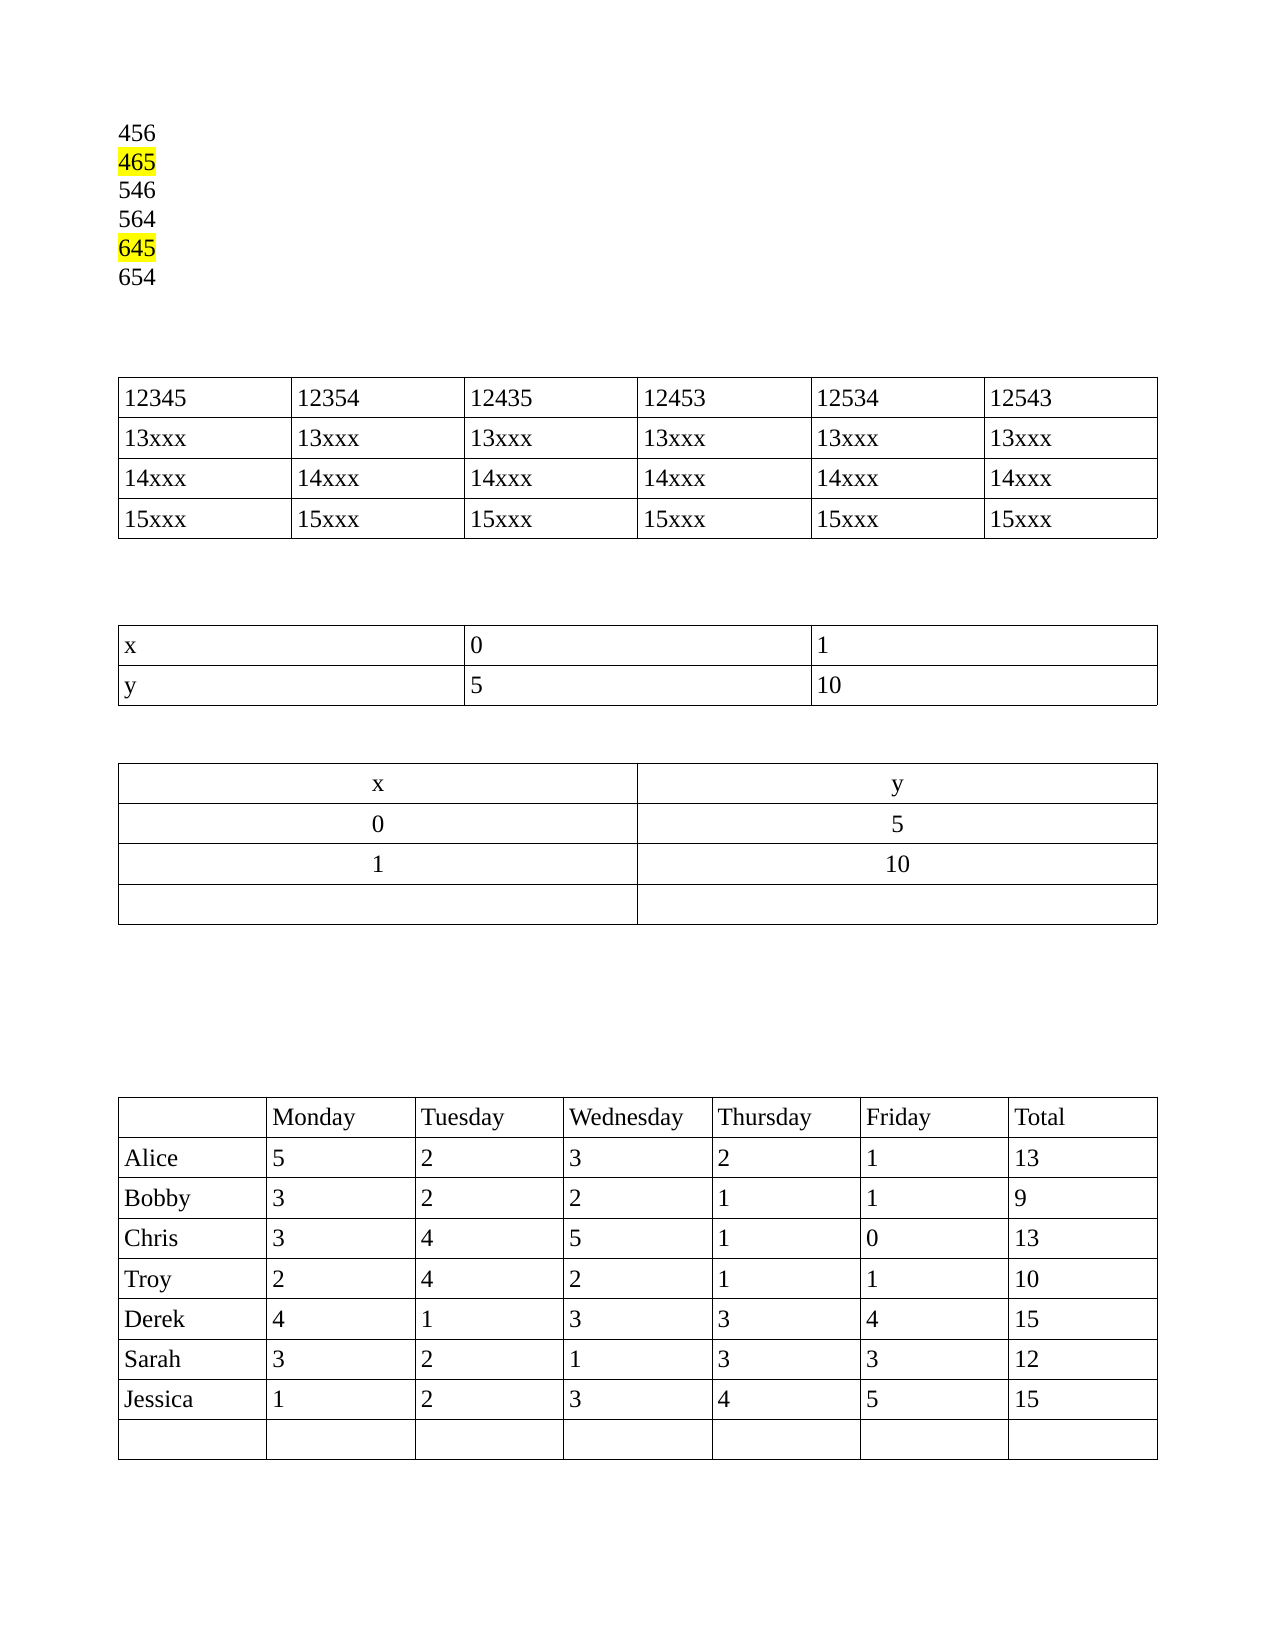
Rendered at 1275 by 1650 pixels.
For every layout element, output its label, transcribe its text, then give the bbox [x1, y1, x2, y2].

table_cell Chris [119, 1219, 266, 1258]
table_cell 13 [1009, 1138, 1157, 1177]
table_cell 14xxx [119, 459, 291, 498]
table_cell [638, 885, 1157, 924]
table_cell 15xxx [292, 499, 464, 538]
table_cell Alice [119, 1138, 266, 1177]
table_cell 3 [267, 1219, 415, 1258]
table_cell 14xxx [638, 459, 811, 498]
table_cell 5 [465, 666, 811, 705]
table_cell 4 [416, 1259, 563, 1298]
table_cell 1 [713, 1178, 860, 1217]
table_cell 14xxx [465, 459, 637, 498]
table_cell 2 [416, 1178, 563, 1217]
table_cell 1 [713, 1219, 860, 1258]
table_cell 1 [861, 1138, 1008, 1177]
table_header 12453 [638, 378, 811, 417]
table_header Tuesday [416, 1098, 563, 1137]
table_header Wednesday [564, 1098, 712, 1137]
table_cell Troy [119, 1259, 266, 1298]
table_cell 15xxx [985, 499, 1157, 538]
table_cell 2 [564, 1178, 712, 1217]
table_cell Bobby [119, 1178, 266, 1217]
text 564 [118, 204, 1157, 233]
table_cell 13xxx [119, 418, 291, 457]
table_cell 10 [638, 844, 1157, 884]
text 654 [118, 262, 1157, 291]
table_cell 3 [713, 1299, 860, 1338]
table_header 12534 [812, 378, 984, 417]
table_header 1 [812, 626, 1157, 665]
table_cell [119, 885, 637, 924]
table_cell 4 [416, 1219, 563, 1258]
table_cell Derek [119, 1299, 266, 1338]
text 546 [118, 176, 1157, 204]
table_cell 15 [1009, 1380, 1157, 1419]
table_cell 1 [564, 1340, 712, 1379]
table_header [119, 1098, 266, 1137]
table_cell 2 [416, 1138, 563, 1177]
table_header Thursday [713, 1098, 860, 1137]
table_cell 15xxx [638, 499, 811, 538]
table_cell 1 [267, 1380, 415, 1419]
table_cell 4 [267, 1299, 415, 1338]
table_cell 2 [267, 1259, 415, 1298]
table_cell [267, 1420, 415, 1459]
table_cell Jessica [119, 1380, 266, 1419]
table_cell 3 [267, 1340, 415, 1379]
table_cell [713, 1420, 860, 1459]
table_cell 9 [1009, 1178, 1157, 1217]
table_cell 13xxx [812, 418, 984, 457]
table_cell [119, 1420, 266, 1459]
table_header 12345 [119, 378, 291, 417]
table_cell 14xxx [292, 459, 464, 498]
table_cell [416, 1420, 563, 1459]
table_cell 2 [564, 1259, 712, 1298]
table_cell 13 [1009, 1219, 1157, 1258]
text 465 [118, 147, 1157, 176]
table_cell 13xxx [638, 418, 811, 457]
table_cell 5 [267, 1138, 415, 1177]
table_cell 5 [861, 1380, 1008, 1419]
table_header Friday [861, 1098, 1008, 1137]
table_cell 4 [713, 1380, 860, 1419]
table_cell 15xxx [119, 499, 291, 538]
table_header Monday [267, 1098, 415, 1137]
table_cell 1 [861, 1259, 1008, 1298]
table_cell [861, 1420, 1008, 1459]
table_cell [564, 1420, 712, 1459]
table_cell 13xxx [292, 418, 464, 457]
table_cell 10 [1009, 1259, 1157, 1298]
table_header 12543 [985, 378, 1157, 417]
table_cell 1 [416, 1299, 563, 1338]
table_cell 1 [861, 1178, 1008, 1217]
table_cell 5 [564, 1219, 712, 1258]
table_header 0 [465, 626, 811, 665]
text 456 [118, 118, 1157, 147]
table_cell 2 [416, 1380, 563, 1419]
table_cell 3 [267, 1178, 415, 1217]
table_cell 3 [564, 1380, 712, 1419]
table_cell 15xxx [465, 499, 637, 538]
table_cell 3 [713, 1340, 860, 1379]
table_cell Sarah [119, 1340, 266, 1379]
table_cell 2 [713, 1138, 860, 1177]
text 645 [118, 233, 1157, 262]
table_header 12354 [292, 378, 464, 417]
table_cell 13xxx [465, 418, 637, 457]
table_cell 14xxx [812, 459, 984, 498]
table_cell 3 [861, 1340, 1008, 1379]
table_cell 15 [1009, 1299, 1157, 1338]
table_cell 13xxx [985, 418, 1157, 457]
table_header 12435 [465, 378, 637, 417]
table_cell 2 [416, 1340, 563, 1379]
table_cell 1 [713, 1259, 860, 1298]
table_cell 0 [861, 1219, 1008, 1258]
table_header x [119, 626, 464, 665]
table_cell 10 [812, 666, 1157, 705]
table_cell 5 [638, 804, 1157, 843]
table_cell 3 [564, 1138, 712, 1177]
table_cell 12 [1009, 1340, 1157, 1379]
table_cell 3 [564, 1299, 712, 1338]
table_header Total [1009, 1098, 1157, 1137]
table_header x [119, 764, 637, 803]
table_cell 1 [119, 844, 637, 884]
table_cell [1009, 1420, 1157, 1459]
table_cell 14xxx [985, 459, 1157, 498]
table_cell 0 [119, 804, 637, 843]
table_cell 4 [861, 1299, 1008, 1338]
table_cell 15xxx [812, 499, 984, 538]
table_cell y [119, 666, 464, 705]
table_header y [638, 764, 1157, 803]
